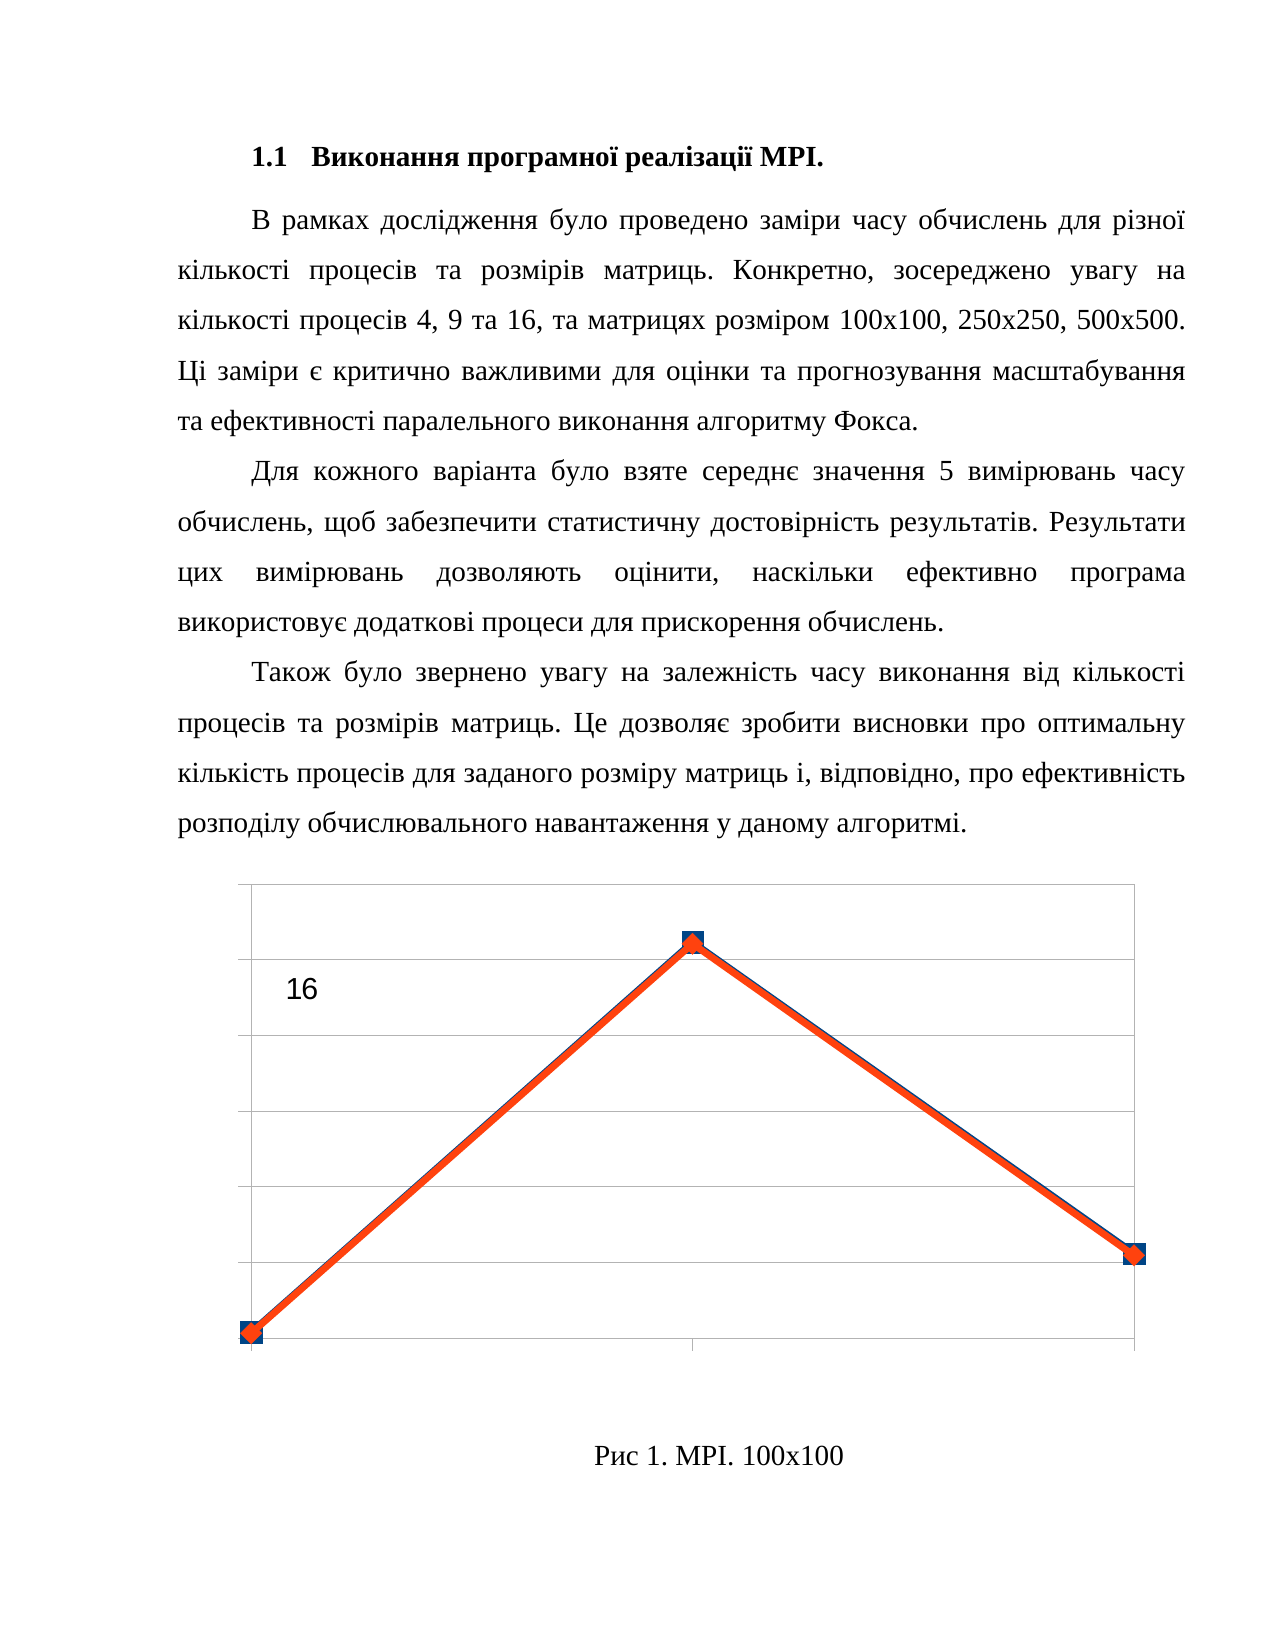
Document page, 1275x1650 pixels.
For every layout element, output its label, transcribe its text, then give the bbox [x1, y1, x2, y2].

text В рамках дослідження було проведено заміри часу обчислень для різної кількості процесів та розмірів матриць. Конкретно, зосереджено увагу на кількості процесів 4, 9 та 16, та матрицях розміром 100х100, 250x250, 500x500. Ці заміри є критично важливими для оцінки та прогнозування масштабування та ефективності паралельного виконання алгоритму Фокса. [177, 202, 1186, 437]
text Для кожного варіанта було взяте середнє значення 5 вимірювань часу обчислень, щоб забезпечити статистичну достовірність результатів. Результати цих вимірювань дозволяють оцінити, наскільки ефективно програма використовує додаткові процеси для прискорення обчислень. [177, 453, 1186, 638]
text Рис 1. MPI. 100х100 [177, 856, 1186, 1472]
text Також було звернено увагу на залежність часу виконання від кількості процесів та розмірів матриць. Це дозволяє зробити висновки про оптимальну кількість процесів для заданого розміру матриць і, відповідно, про ефективність розподілу обчислювального навантаження у даному алгоритмі. [177, 654, 1186, 839]
subtitle Виконання програмної реалізації MPI. [177, 139, 1186, 172]
